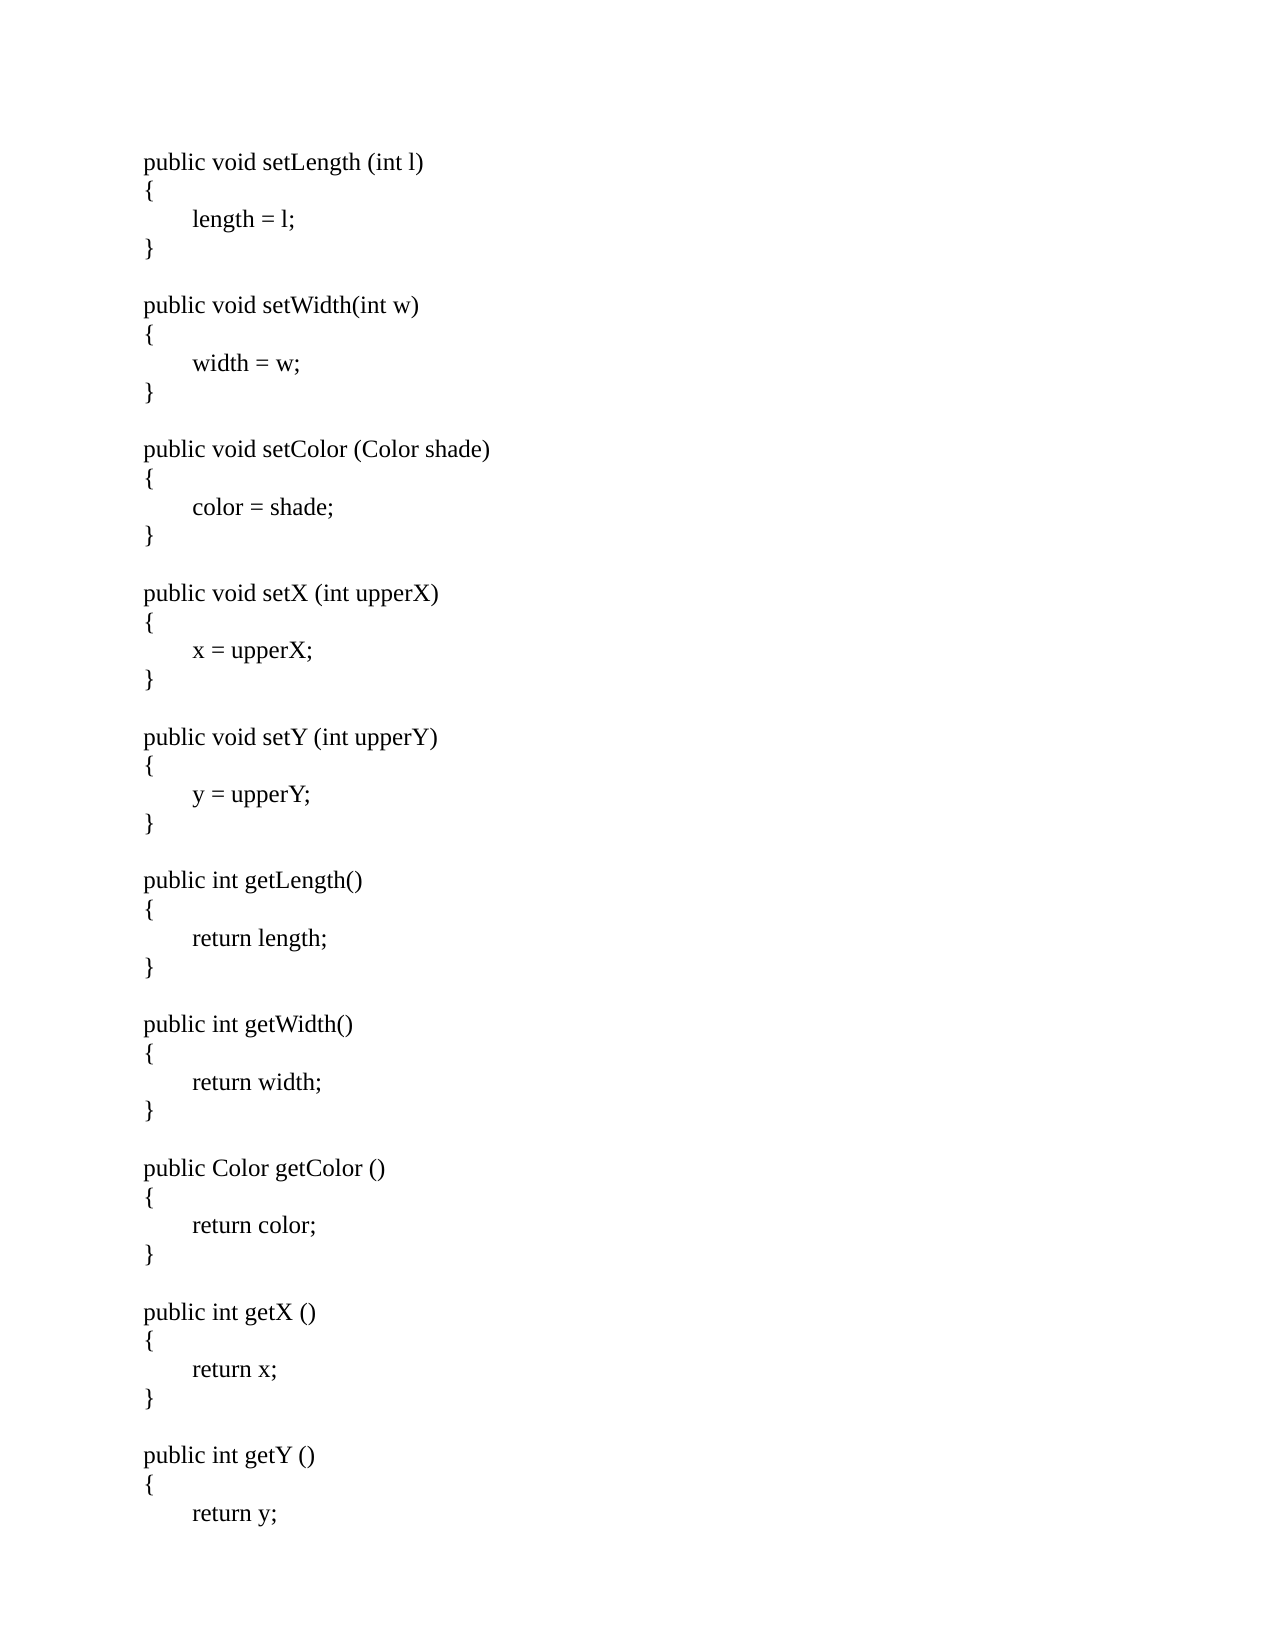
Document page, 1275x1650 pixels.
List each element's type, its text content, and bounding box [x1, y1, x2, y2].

text { [118, 894, 1157, 923]
text public void setX (int upperX) [118, 578, 1157, 607]
text public Color getColor () [118, 1153, 1157, 1182]
text return color; [118, 1211, 1157, 1239]
text { [118, 751, 1157, 779]
text } [118, 1239, 1157, 1268]
text { [118, 1038, 1157, 1067]
text x = upperX; [118, 636, 1157, 664]
text public void setY (int upperY) [118, 722, 1157, 751]
text width = w; [118, 348, 1157, 377]
text { [118, 1326, 1157, 1354]
text { [118, 463, 1157, 492]
text public int getWidth() [118, 1009, 1157, 1038]
text } [118, 1096, 1157, 1124]
text { [118, 607, 1157, 636]
text color = shade; [118, 492, 1157, 521]
text public int getX () [118, 1297, 1157, 1326]
text public void setWidth(int w) [118, 291, 1157, 319]
text return y; [118, 1498, 1157, 1527]
text } [118, 233, 1157, 262]
text { [118, 1182, 1157, 1211]
text public void setLength (int l) [118, 147, 1157, 176]
text public void setColor (Color shade) [118, 434, 1157, 463]
text } [118, 664, 1157, 693]
text } [118, 1383, 1157, 1412]
text public int getY () [118, 1441, 1157, 1469]
text } [118, 521, 1157, 549]
text { [118, 319, 1157, 348]
text return length; [118, 923, 1157, 952]
text return width; [118, 1067, 1157, 1096]
text public int getLength() [118, 866, 1157, 894]
text { [118, 1469, 1157, 1498]
text return x; [118, 1354, 1157, 1383]
text length = l; [118, 204, 1157, 233]
text y = upperY; [118, 779, 1157, 808]
text { [118, 176, 1157, 204]
text } [118, 377, 1157, 406]
text } [118, 808, 1157, 837]
text } [118, 952, 1157, 981]
